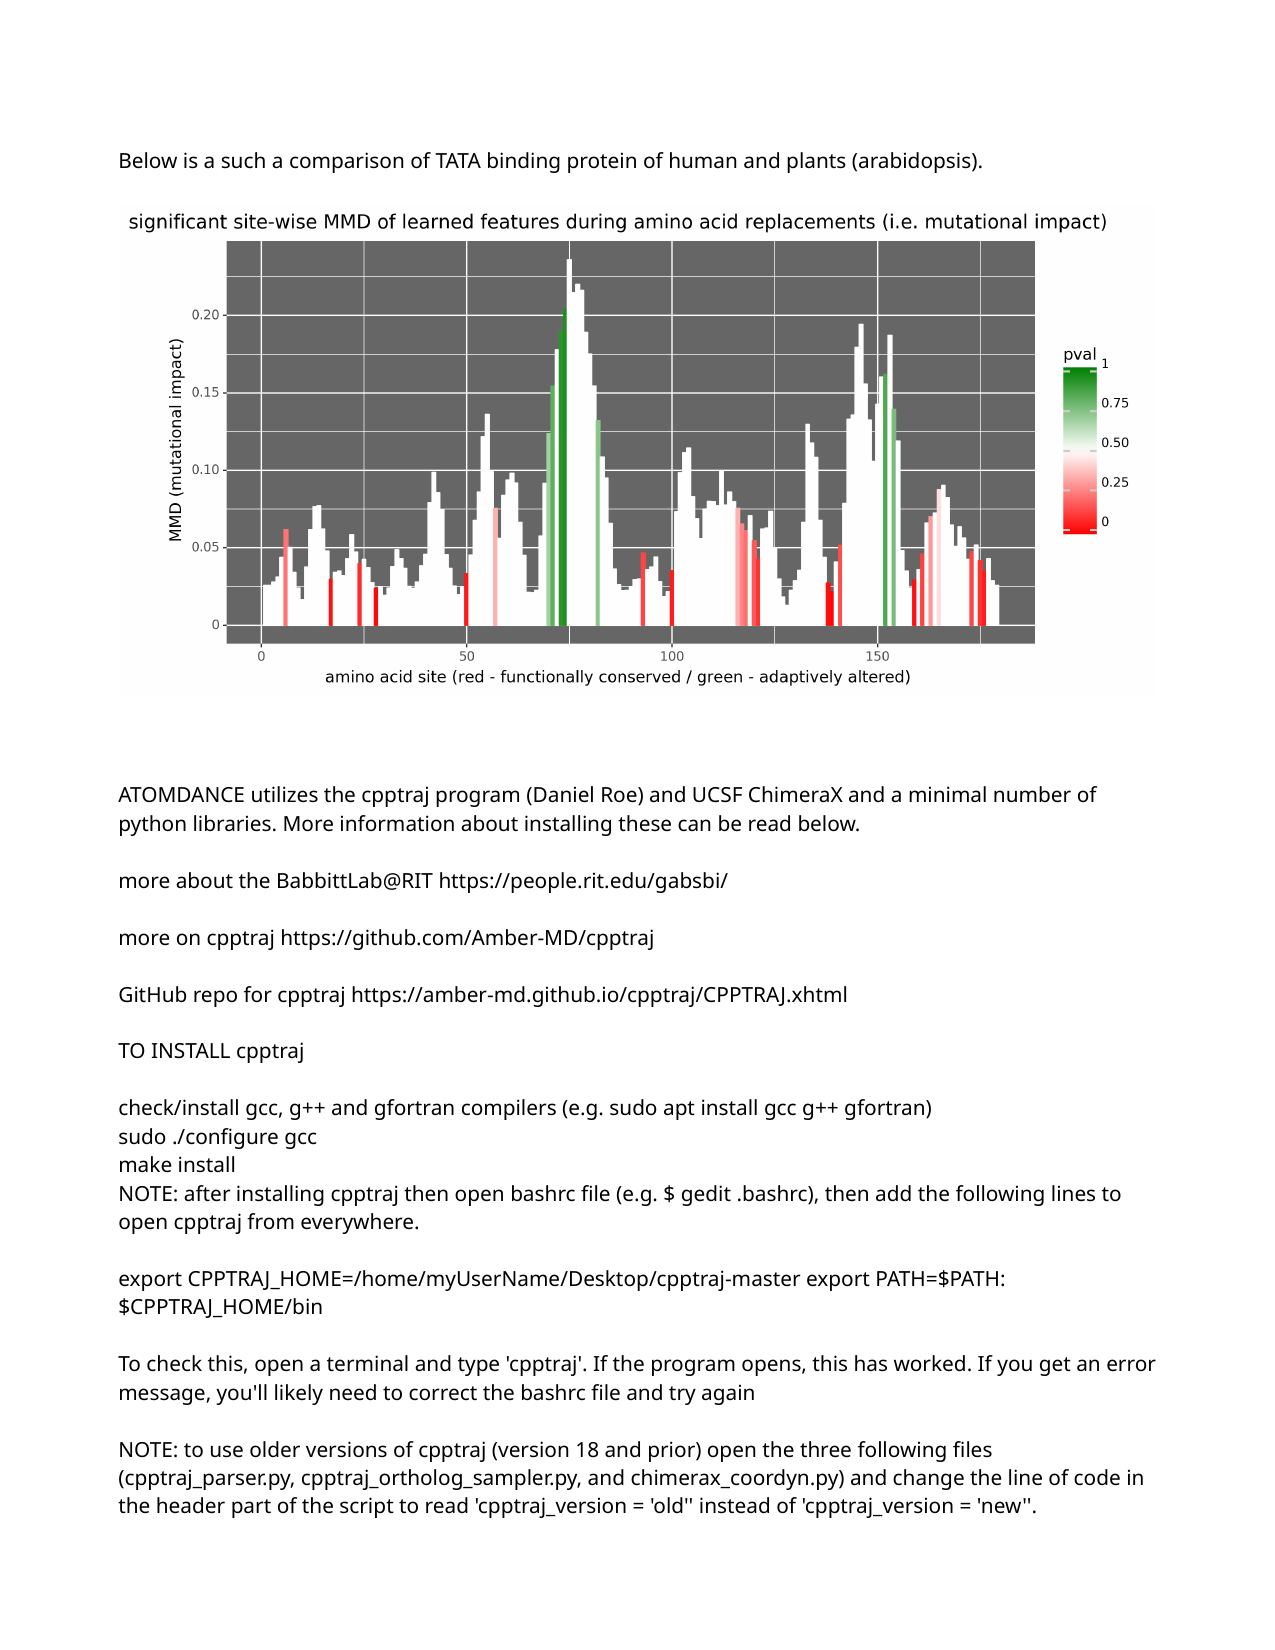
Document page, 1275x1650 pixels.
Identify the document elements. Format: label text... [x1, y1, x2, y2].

text make install [118, 1150, 1157, 1179]
text NOTE: after installing cpptraj then open bashrc file (e.g. $ gedit .bashrc), then add the following lines to open cpptraj from everywhere. [118, 1179, 1157, 1236]
text Below is a such a comparison of TATA binding protein of human and plants (arabidopsis). [118, 147, 1157, 175]
text ATOMDANCE utilizes the cpptraj program (Daniel Roe) and UCSF ChimeraX and a minimal number of python libraries. More information about installing these can be read below. [118, 781, 1157, 837]
text TO INSTALL cpptraj [118, 1037, 1157, 1065]
text more about the BabbittLab@RIT https://people.rit.edu/gabsbi/ [118, 866, 1157, 894]
text check/install gcc, g++ and gfortran compilers (e.g. sudo apt install gcc g++ gfortran) [118, 1093, 1157, 1122]
picture [118, 203, 1157, 696]
text export CPPTRAJ_HOME=/home/myUserName/Desktop/cpptraj-master export PATH=$PATH:$CPPTRAJ_HOME/bin [118, 1264, 1157, 1321]
text sudo ./configure gcc [118, 1122, 1157, 1150]
text more on cpptraj https://github.com/Amber-MD/cpptraj [118, 923, 1157, 951]
text GitHub repo for cpptraj https://amber-md.github.io/cpptraj/CPPTRAJ.xhtml [118, 980, 1157, 1008]
text NOTE: to use older versions of cpptraj (version 18 and prior) open the three following files (cpptraj_parser.py, cpptraj_ortholog_sampler.py, and chimerax_coordyn.py) and change the line of code in the header part of the script to read 'cpptraj_version = 'old'' instead of 'cpptraj_version = 'new''. [118, 1435, 1157, 1520]
text To check this, open a terminal and type 'cpptraj'. If the program opens, this has worked. If you get an error message, you'll likely need to correct the bashrc file and try again [118, 1349, 1157, 1406]
